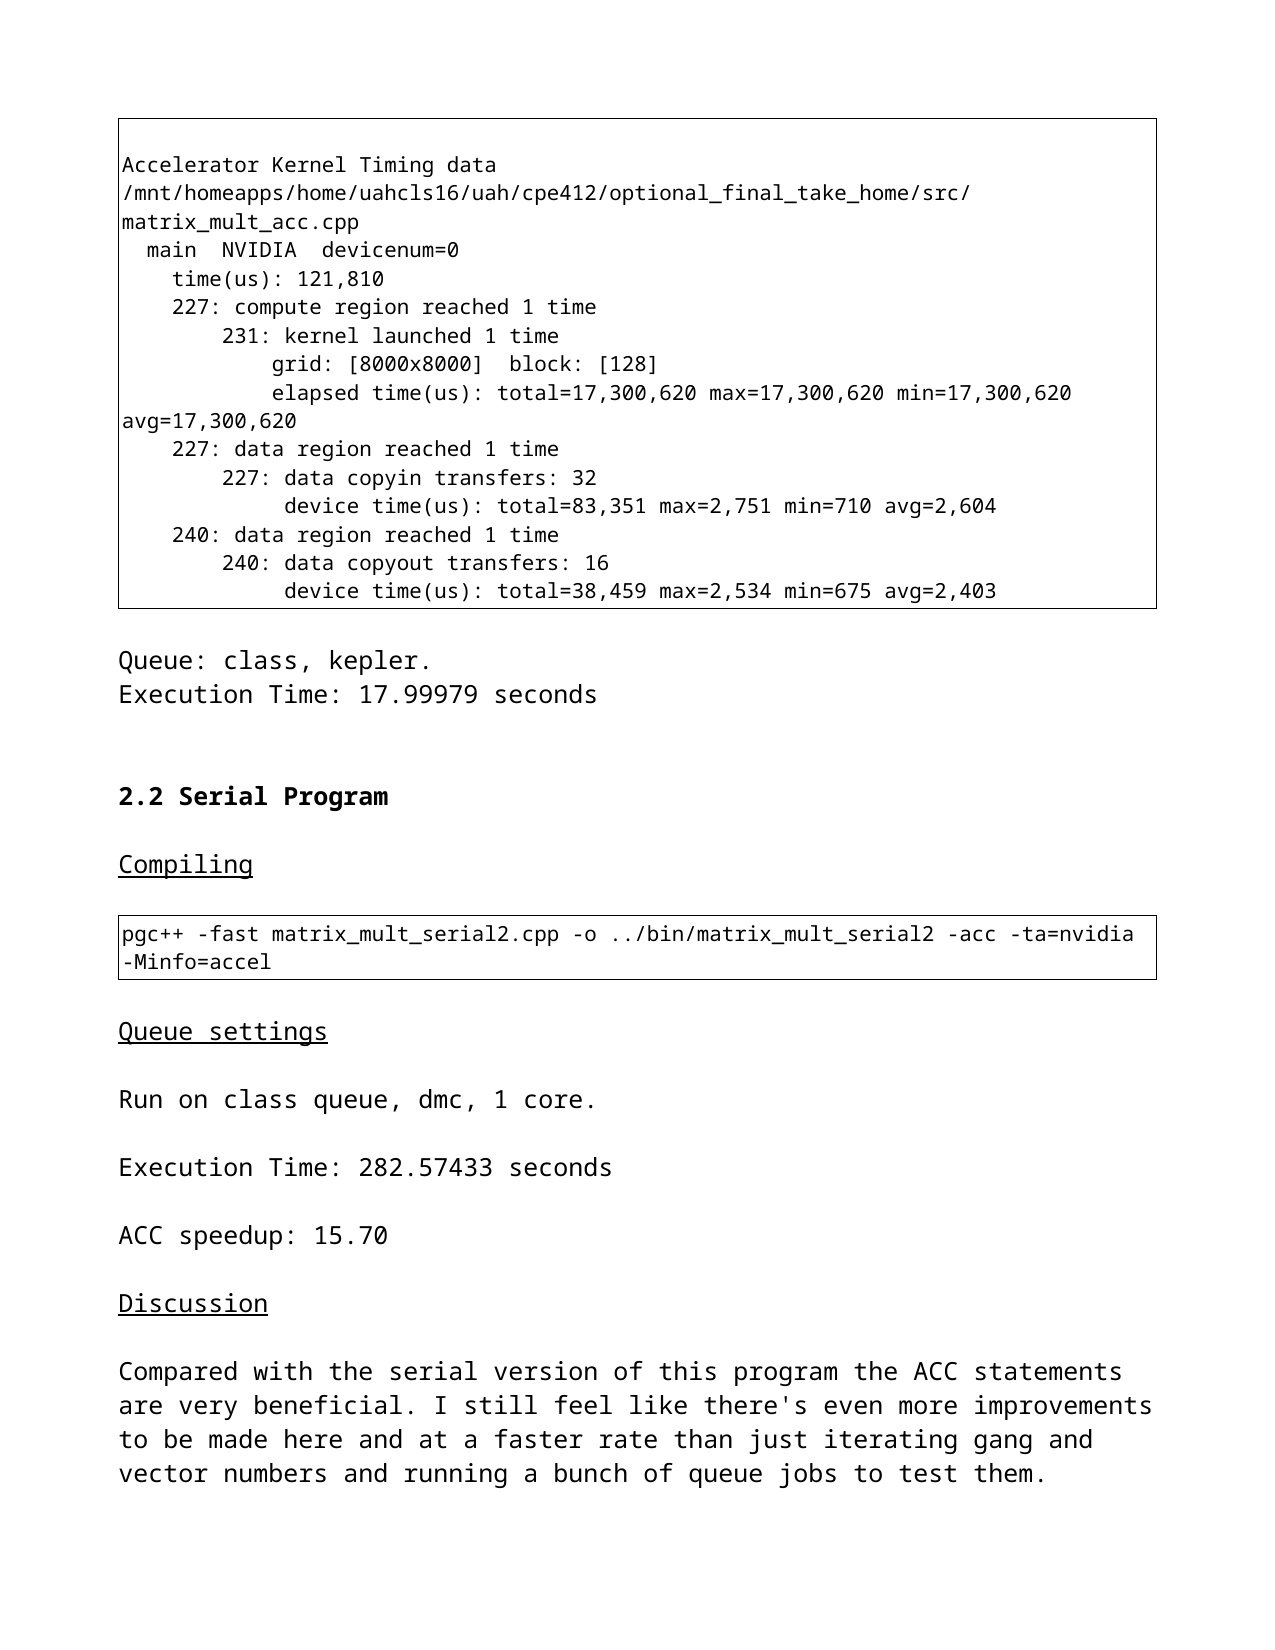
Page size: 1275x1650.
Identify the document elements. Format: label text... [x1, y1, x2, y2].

text Execution Time: 17.99979 seconds [118, 677, 1157, 711]
text device time(us): total=38,459 max=2,534 min=675 avg=2,403 [119, 573, 1156, 608]
text ACC speedup: 15.70 [118, 1218, 1157, 1252]
text grid: [8000x8000] block: [128] [119, 346, 1156, 374]
text 227: data region reached 1 time [119, 431, 1156, 459]
text pgc++ -fast matrix_mult_serial2.cpp -o ../bin/matrix_mult_serial2 -acc -ta=nvidia -Minfo=accel [119, 916, 1156, 979]
text main NVIDIA devicenum=0 [119, 232, 1156, 260]
text Run on class queue, dmc, 1 core. [118, 1081, 1157, 1115]
text 2.2 Serial Program [118, 779, 1157, 813]
text Queue: class, kepler. [118, 643, 1157, 677]
text time(us): 121,810 [119, 260, 1156, 289]
text 240: data region reached 1 time [119, 516, 1156, 545]
text Accelerator Kernel Timing data [119, 147, 1156, 175]
text 231: kernel launched 1 time [119, 317, 1156, 346]
text Compiling [118, 847, 1157, 881]
text device time(us): total=83,351 max=2,751 min=710 avg=2,604 [119, 488, 1156, 516]
text Execution Time: 282.57433 seconds [118, 1149, 1157, 1183]
text 227: data copyin transfers: 32 [119, 459, 1156, 488]
text /mnt/homeapps/home/uahcls16/uah/cpe412/optional_final_take_home/src/matrix_mult_acc.cpp [119, 175, 1156, 232]
text 227: compute region reached 1 time [119, 289, 1156, 317]
text elapsed time(us): total=17,300,620 max=17,300,620 min=17,300,620 avg=17,300,620 [119, 374, 1156, 431]
text 240: data copyout transfers: 16 [119, 545, 1156, 573]
text Queue settings [118, 1013, 1157, 1047]
text Discussion [118, 1286, 1157, 1320]
text Compared with the serial version of this program the ACC statements are very beneficial. I still feel like there's even more improvements to be made here and at a faster rate than just iterating gang and vector numbers and running a bunch of queue jobs to test them. [118, 1354, 1157, 1490]
